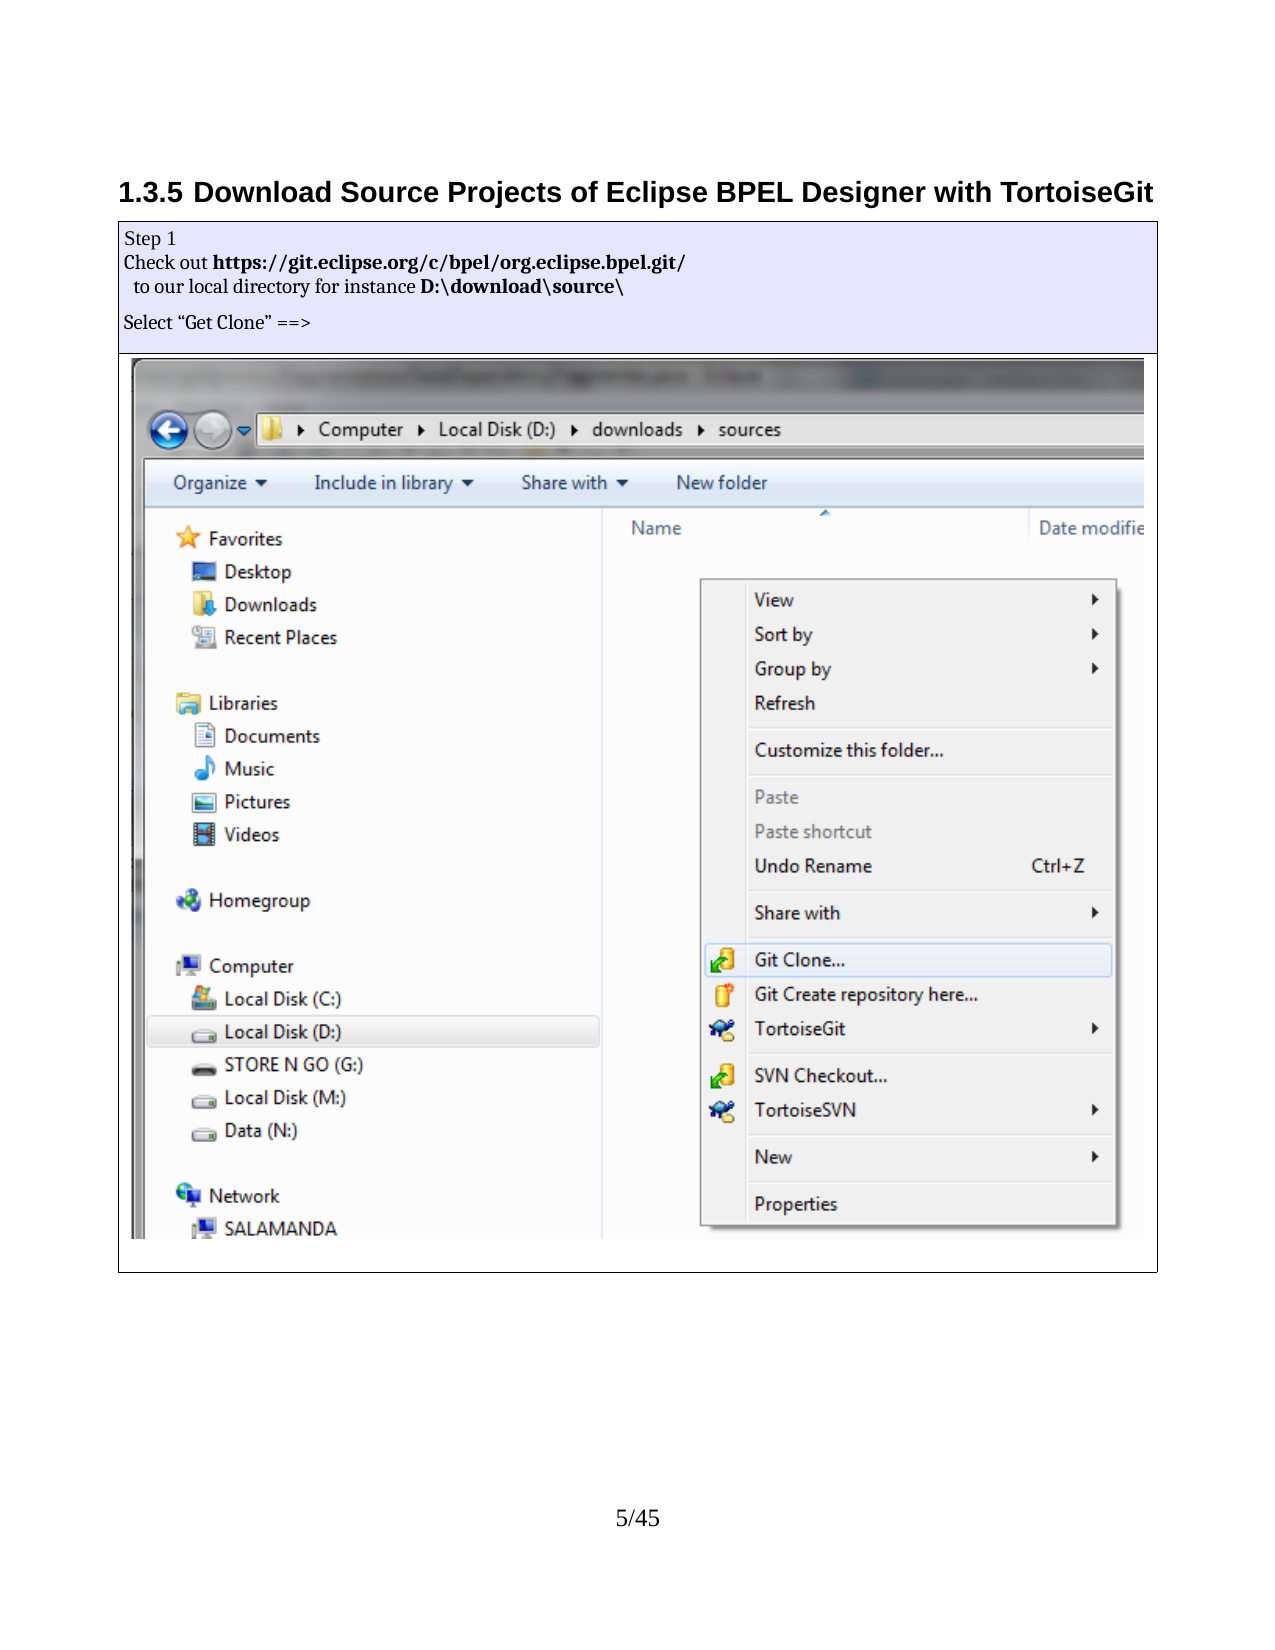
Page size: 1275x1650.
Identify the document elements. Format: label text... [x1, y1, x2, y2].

picture [131, 358, 1144, 1239]
table_cell [119, 354, 1157, 1272]
table_header Step 1 Check out https://git.eclipse.org/c/bpel/org.eclipse.bpel.git/ to our local directory for instance D:\download\source\ Select “Get Clone” ==> [119, 222, 1157, 353]
subtitle Download Source Projects of Eclipse BPEL Designer with TortoiseGit [118, 176, 1157, 209]
